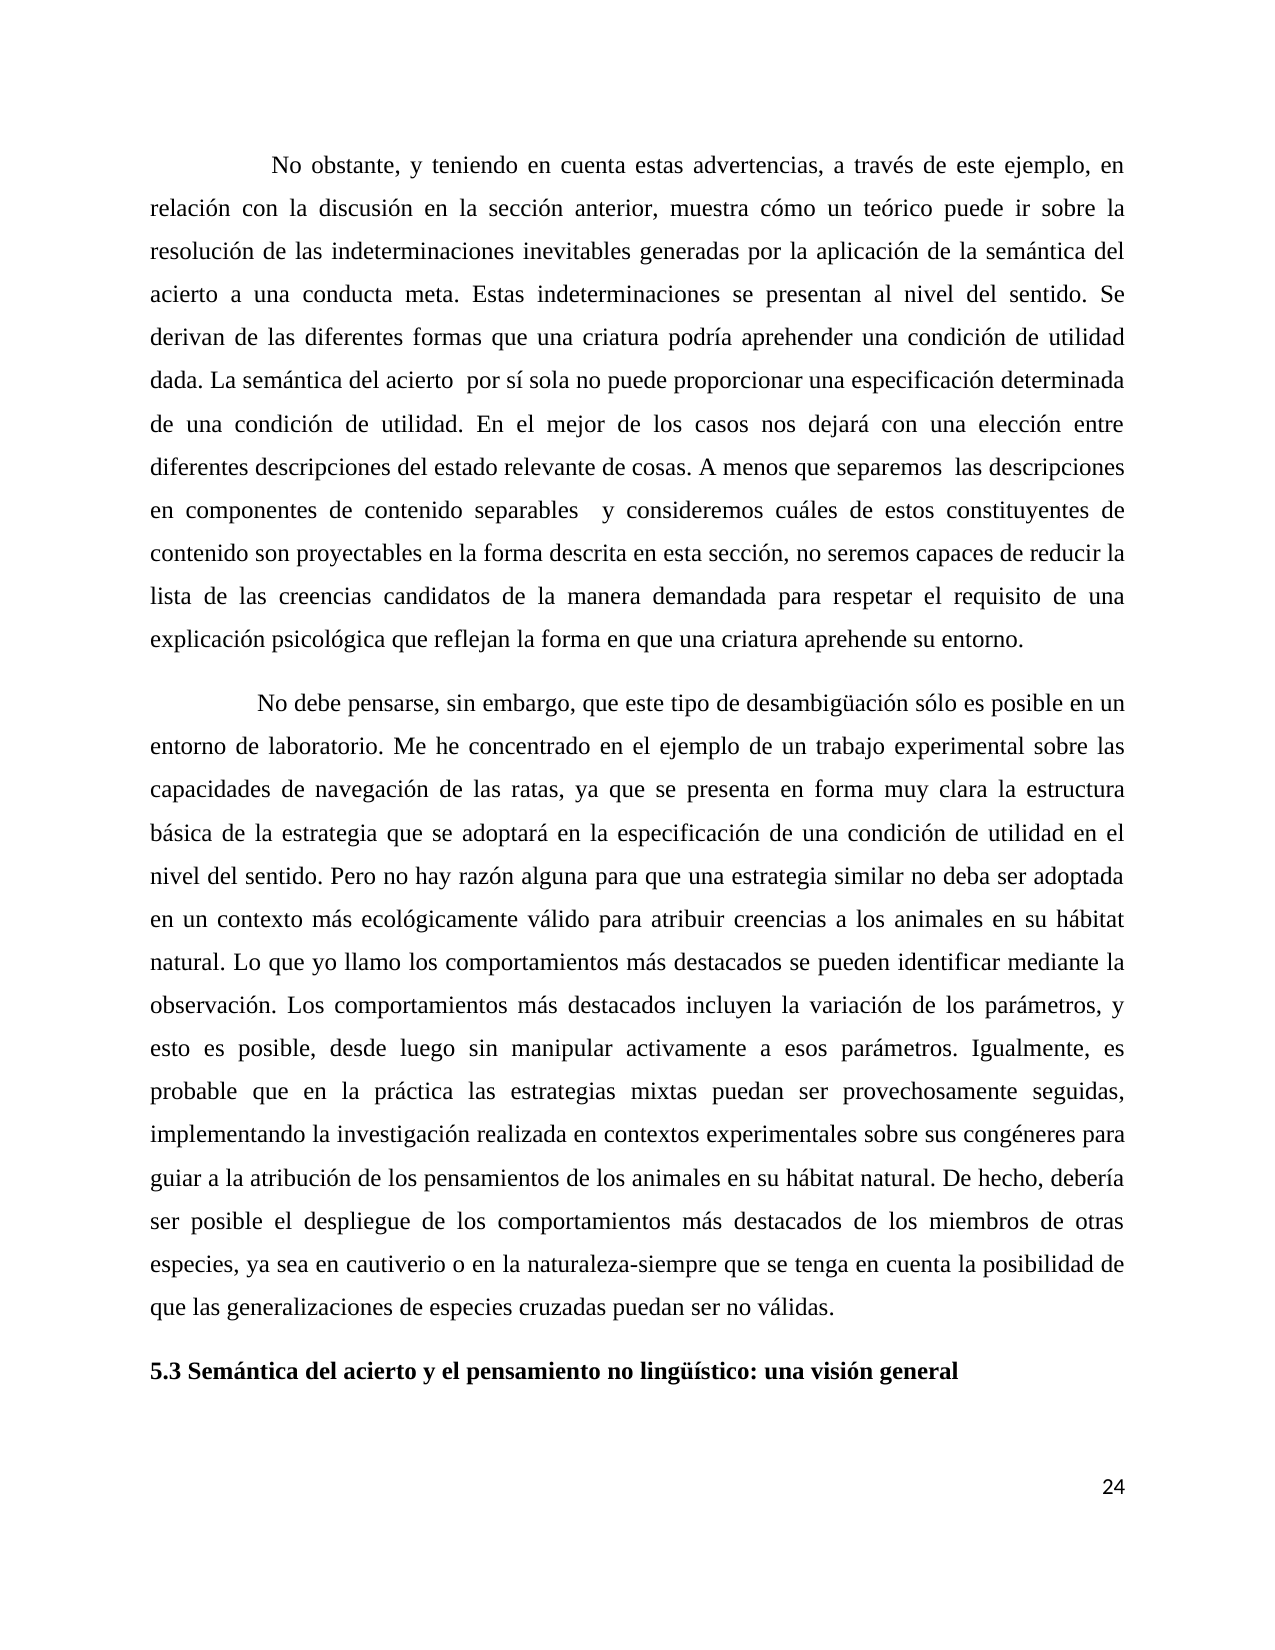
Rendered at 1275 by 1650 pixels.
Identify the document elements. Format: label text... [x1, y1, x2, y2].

text 5.3 Semántica del acierto y el pensamiento no lingüístico: una visión general [150, 1356, 1125, 1385]
text No obstante, y teniendo en cuenta estas advertencias, a través de este ejemplo, en relación con la discusión en la sección anterior, muestra cómo un teórico puede ir sobre la resolución de las indeterminaciones inevitables generadas por la aplicación de la semántica del acierto a una conducta meta. Estas indeterminaciones se presentan al nivel del sentido. Se derivan de las diferentes formas que una criatura podría aprehender una condición de utilidad dada. La semántica del acierto por sí sola no puede proporcionar una especificación determinada de una condición de utilidad. En el mejor de los casos nos dejará con una elección entre diferentes descripciones del estado relevante de cosas. A menos que separemos las descripciones en componentes de contenido separables y consideremos cuáles de estos constituyentes de contenido son proyectables en la forma descrita en esta sección, no seremos capaces de reducir la lista de las creencias candidatos de la manera demandada para respetar el requisito de una explicación psicológica que reflejan la forma en que una criatura aprehende su entorno. [150, 150, 1125, 653]
text No debe pensarse, sin embargo, que este tipo de desambigüación sólo es posible en un entorno de laboratorio. Me he concentrado en el ejemplo de un trabajo experimental sobre las capacidades de navegación de las ratas, ya que se presenta en forma muy clara la estructura básica de la estrategia que se adoptará en la especificación de una condición de utilidad en el nivel del sentido. Pero no hay razón alguna para que una estrategia similar no deba ser adoptada en un contexto más ecológicamente válido para atribuir creencias a los animales en su hábitat natural. Lo que yo llamo los comportamientos más destacados se pueden identificar mediante la observación. Los comportamientos más destacados incluyen la variación de los parámetros, y esto es posible, desde luego sin manipular activamente a esos parámetros. Igualmente, es probable que en la práctica las estrategias mixtas puedan ser provechosamente seguidas, implementando la investigación realizada en contextos experimentales sobre sus congéneres para guiar a la atribución de los pensamientos de los animales en su hábitat natural. De hecho, debería ser posible el despliegue de los comportamientos más destacados de los miembros de otras especies, ya sea en cautiverio o en la naturaleza-siempre que se tenga en cuenta la posibilidad de que las generalizaciones de especies cruzadas puedan ser no válidas. [150, 688, 1125, 1321]
